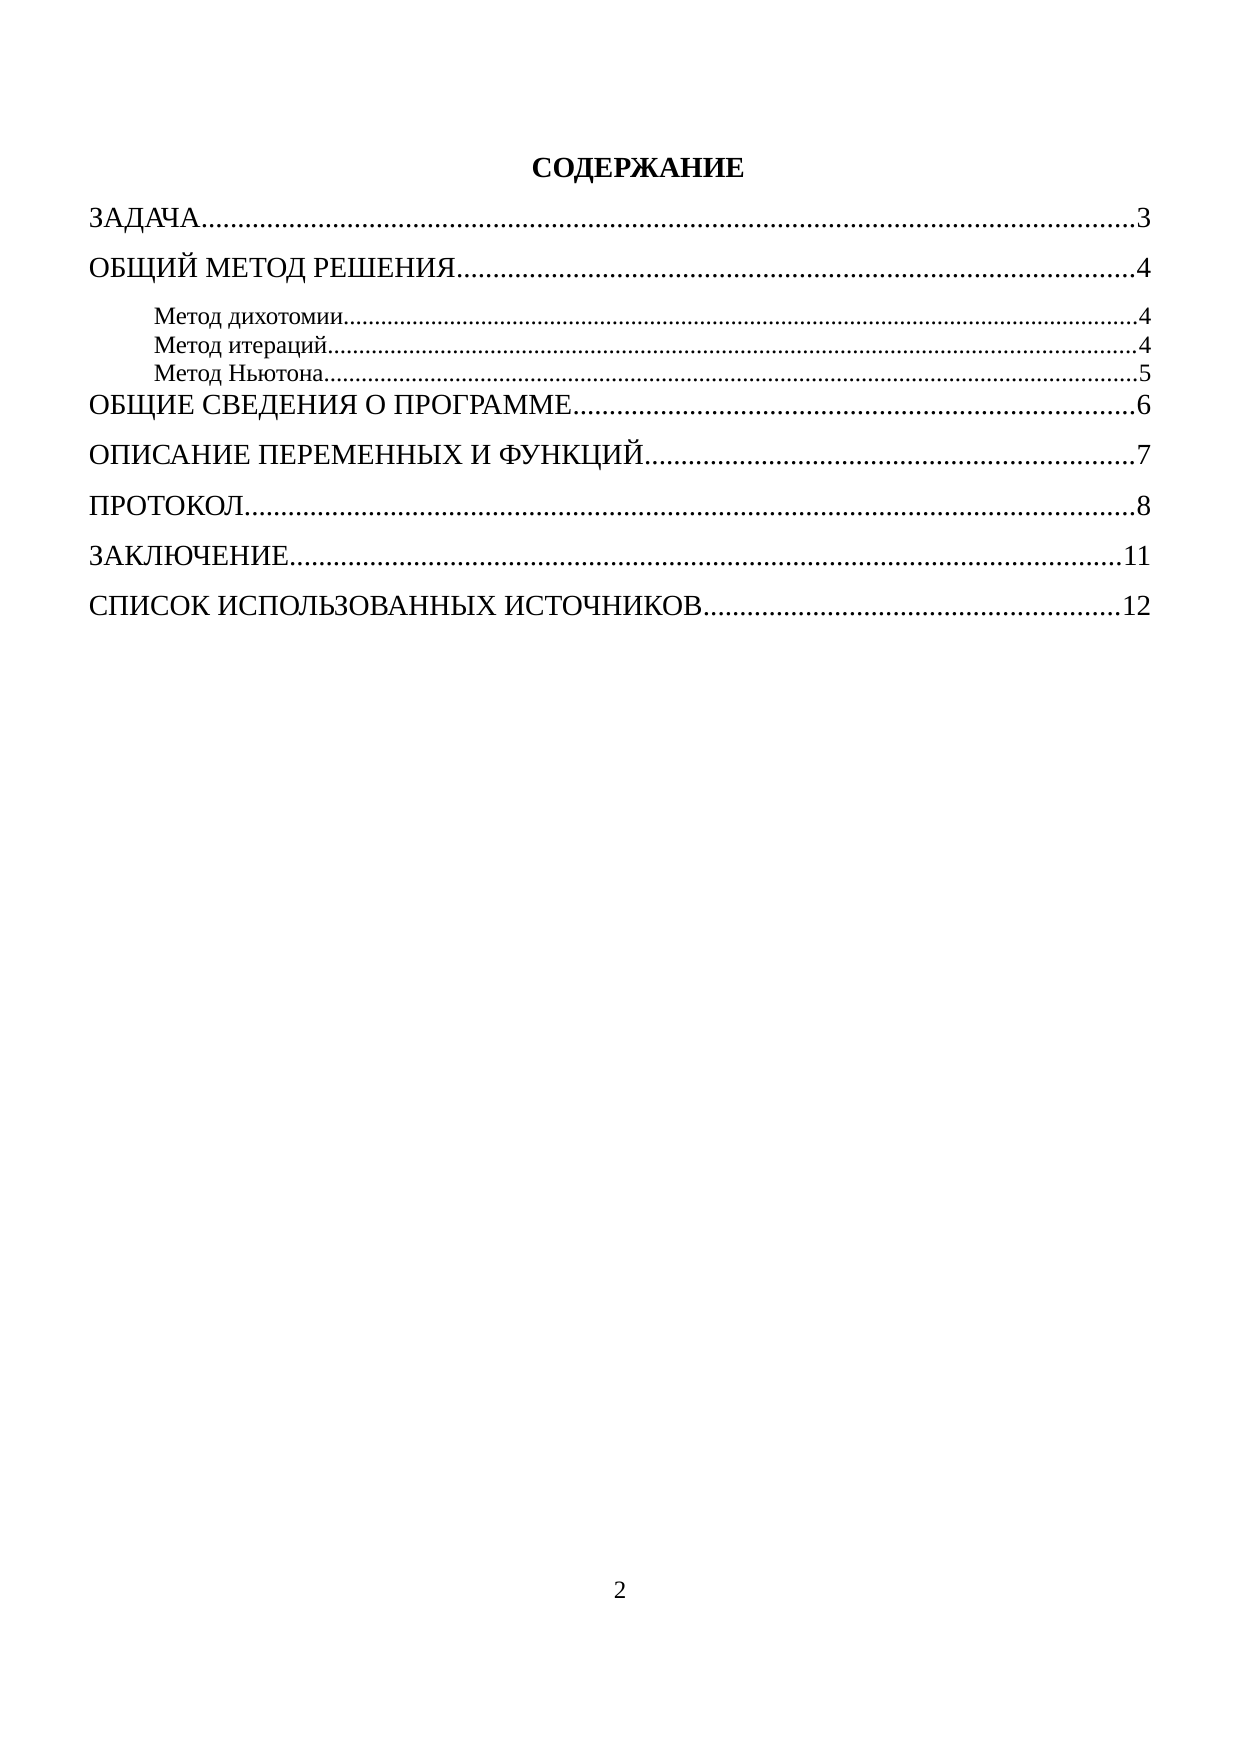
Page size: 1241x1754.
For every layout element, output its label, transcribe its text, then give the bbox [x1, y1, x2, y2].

text Задача 3 [88, 200, 1151, 234]
text Метод дихотомии 4 [147, 301, 1151, 330]
text общий метод решения 4 [88, 251, 1151, 284]
text Общие сведения о программе 6 [88, 387, 1151, 421]
text заключение 11 [88, 538, 1151, 572]
text Метод итераций 4 [147, 330, 1151, 358]
text СОДЕРЖАНИЕ [88, 150, 1151, 183]
text Метод Ньютона 5 [147, 358, 1151, 387]
text Список использованных источников 12 [88, 588, 1151, 622]
text Описание переменных и функций 7 [88, 437, 1151, 471]
text Протокол 8 [88, 488, 1151, 521]
